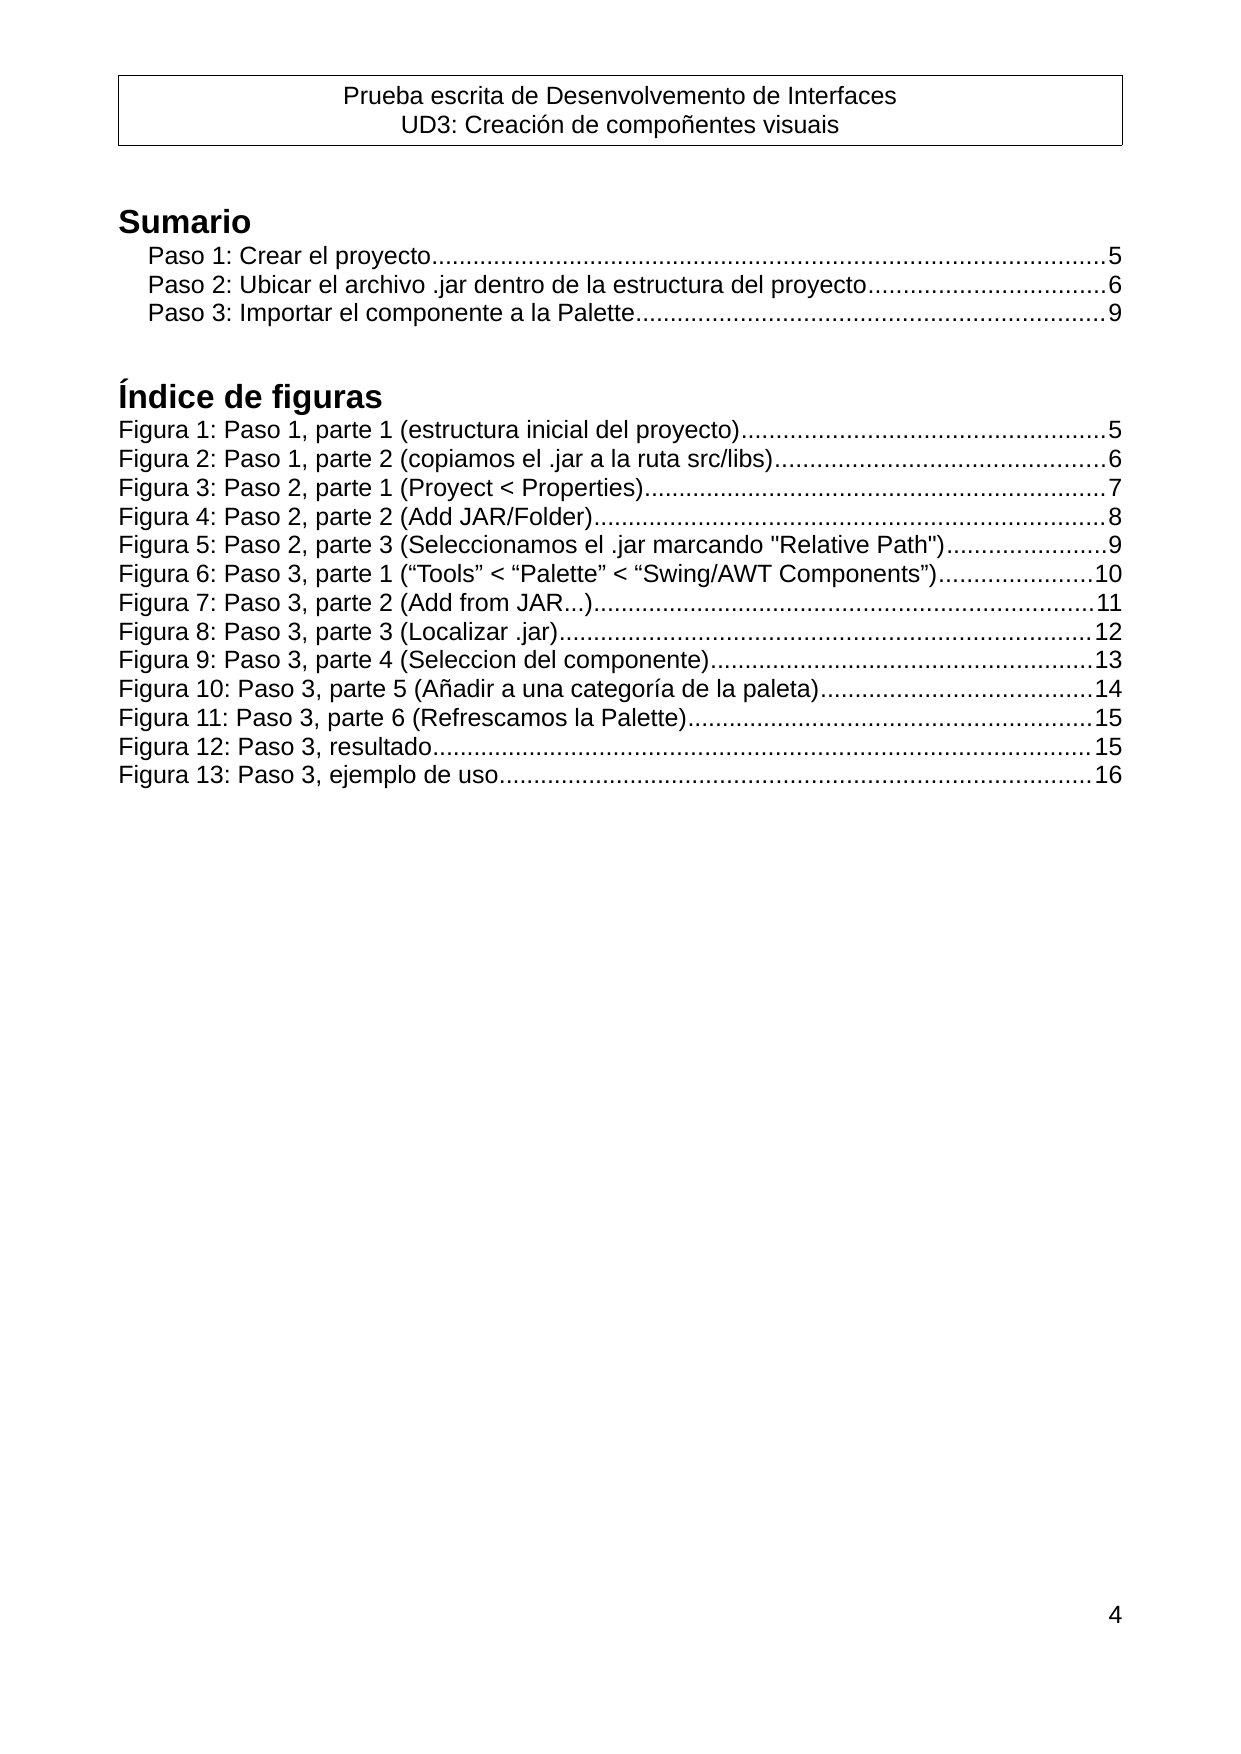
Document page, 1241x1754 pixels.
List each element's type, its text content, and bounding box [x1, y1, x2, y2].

text Figura 2: Paso 1, parte 2 (copiamos el .jar a la ruta src/libs) 6 [118, 444, 1122, 473]
text Figura 12: Paso 3, resultado 15 [118, 731, 1122, 760]
text Figura 8: Paso 3, parte 3 (Localizar .jar) 12 [118, 616, 1122, 645]
text Figura 6: Paso 3, parte 1 (“Tools” < “Palette” < “Swing/AWT Components”) 10 [118, 559, 1122, 588]
text Paso 2: Ubicar el archivo .jar dentro de la estructura del proyecto 6 [148, 270, 1122, 298]
text Paso 3: Importar el componente a la Palette 9 [148, 298, 1122, 327]
text Figura 7: Paso 3, parte 2 (Add from JAR...) 11 [118, 588, 1122, 616]
text Figura 4: Paso 2, parte 2 (Add JAR/Folder) 8 [118, 501, 1122, 530]
text Figura 3: Paso 2, parte 1 (Proyect < Properties) 7 [118, 473, 1122, 501]
text Figura 1: Paso 1, parte 1 (estructura inicial del proyecto) 5 [118, 415, 1122, 444]
subtitle Sumario [118, 202, 1122, 241]
text Figura 11: Paso 3, parte 6 (Refrescamos la Palette) 15 [118, 703, 1122, 731]
text Figura 10: Paso 3, parte 5 (Añadir a una categoría de la paleta) 14 [118, 674, 1122, 703]
text Figura 5: Paso 2, parte 3 (Seleccionamos el .jar marcando "Relative Path") 9 [118, 530, 1122, 559]
subtitle Índice de figuras [118, 377, 1122, 415]
text Figura 9: Paso 3, parte 4 (Seleccion del componente) 13 [118, 645, 1122, 674]
text Figura 13: Paso 3, ejemplo de uso 16 [118, 760, 1122, 789]
text Paso 1: Crear el proyecto 5 [148, 241, 1122, 270]
